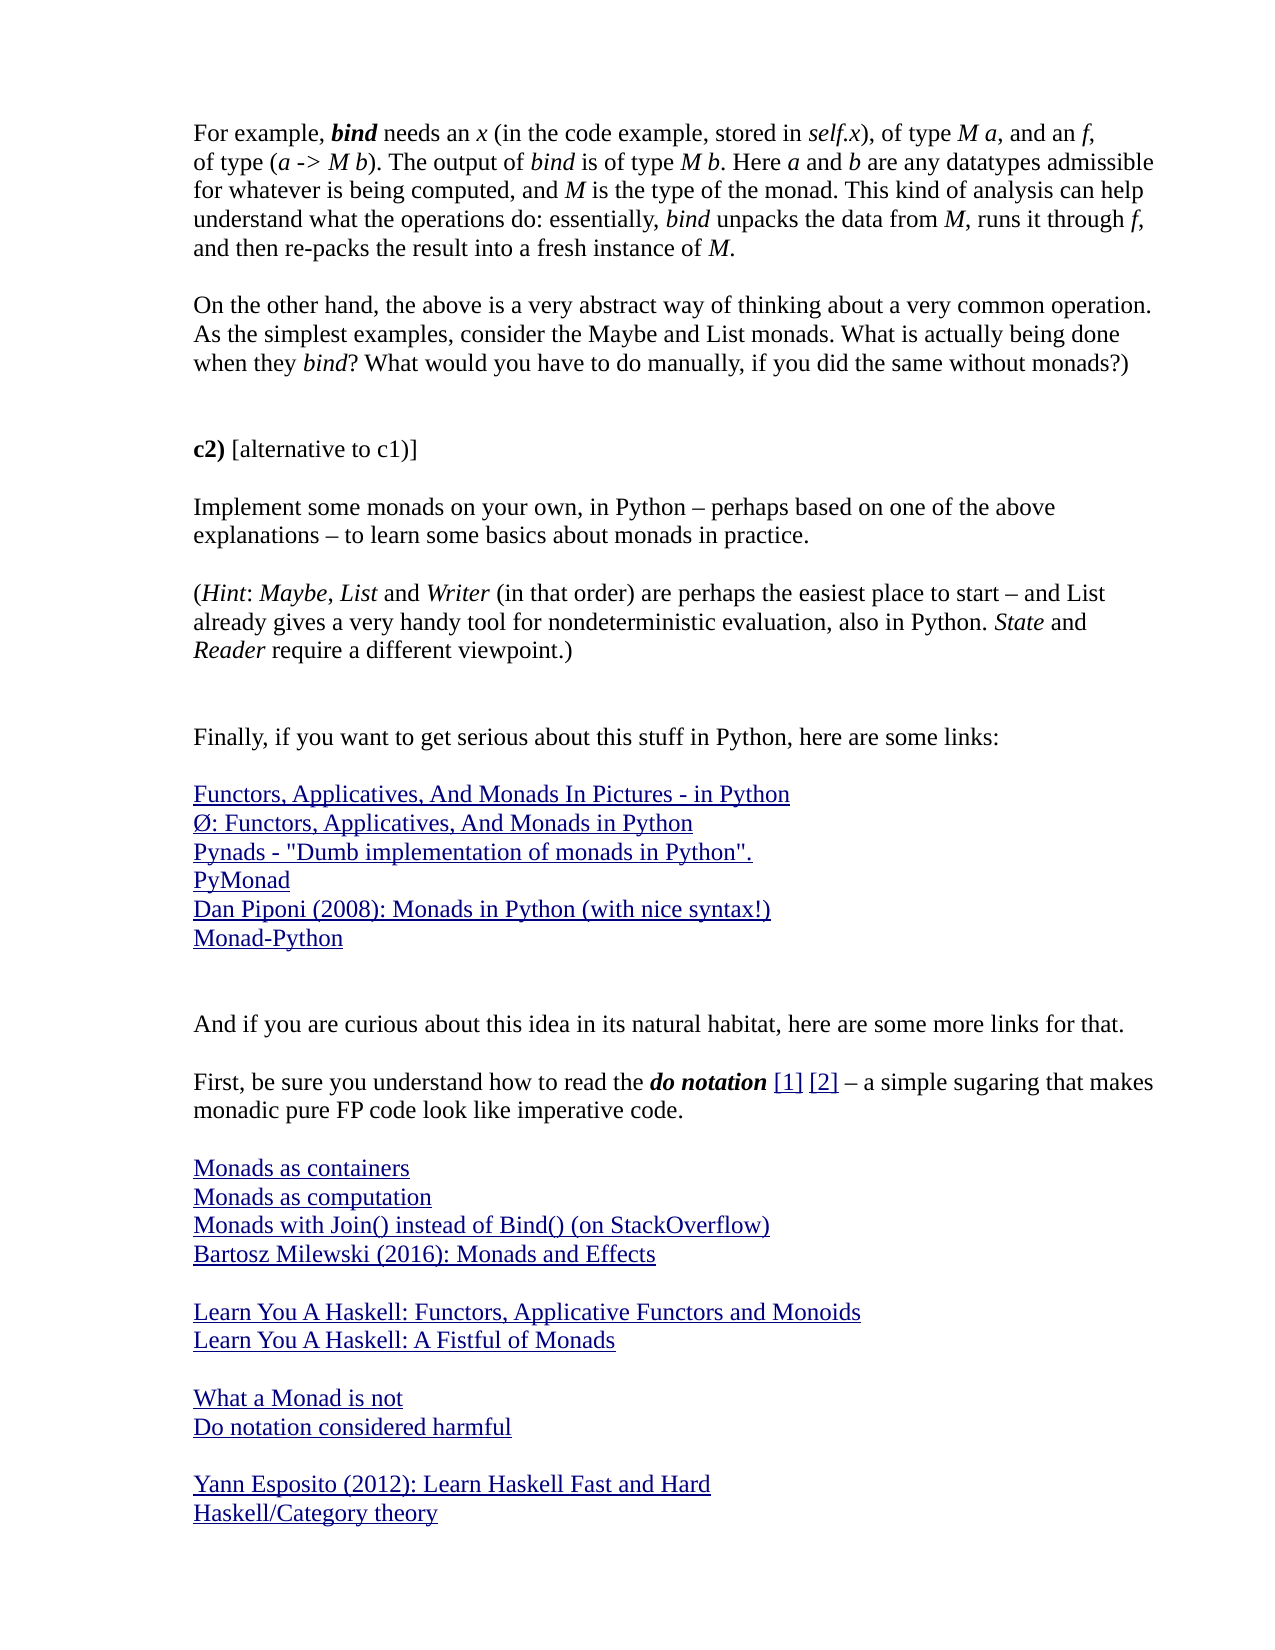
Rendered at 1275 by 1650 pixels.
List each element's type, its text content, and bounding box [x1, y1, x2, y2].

list Ø: Functors, Applicatives, And Monads in Python [156, 808, 1157, 837]
list Haskell/Category theory [156, 1498, 1157, 1527]
list Learn You A Haskell: A Fistful of Monads What a Monad is not [156, 1326, 1157, 1412]
list For example, bind needs an x (in the code example, stored in self.x), of type M a, and an f, of type (a -> M b). The output of bind is of type M b. Here a and b are any datatypes admissible for whatever is being computed, and M is the type of the monad. This kind of analysis can help understand what the operations do: essentially, bind unpacks the data from M, runs it through f, and then re-packs the result into a fresh instance of M. On the other hand, the above is a very abstract way of thinking about a very common operation. As the simplest examples, consider the Maybe and List monads. What is actually being done when they bind? What would you have to do manually, if you did the same without monads?) c2) [alternative to c1)] Implement some monads on your own, in Python – perhaps based on one of the above explanations – to learn some basics about monads in practice. (Hint: Maybe, List and Writer (in that order) are perhaps the easiest place to start – and List already gives a very handy tool for nondeterministic evaluation, also in Python. State and Reader require a different viewpoint.) Finally, if you want to get serious about this stuff in Python, here are some links: [156, 118, 1157, 751]
list Learn You A Haskell: Functors, Applicative Functors and Monoids [156, 1297, 1157, 1326]
list Dan Piponi (2008): Monads in Python (with nice syntax!) [156, 894, 1157, 923]
list PyMonad [156, 866, 1157, 894]
list Pynads - "Dumb implementation of monads in Python". [156, 837, 1157, 866]
list Monad-Python [156, 923, 1157, 952]
list Functors, Applicatives, And Monads In Pictures - in Python [156, 779, 1157, 808]
list And if you are curious about this idea in its natural habitat, here are some more links for that. First, be sure you understand how to read the do notation [1] [2] – a simple sugaring that makes monadic pure FP code look like imperative code. [156, 1009, 1157, 1124]
list Do notation considered harmful Yann Esposito (2012): Learn Haskell Fast and Hard [156, 1412, 1157, 1498]
list Monads as computation Monads with Join() instead of Bind() (on StackOverflow) Bartosz Milewski (2016): Monads and Effects [156, 1182, 1157, 1297]
list Monads as containers [156, 1153, 1157, 1182]
